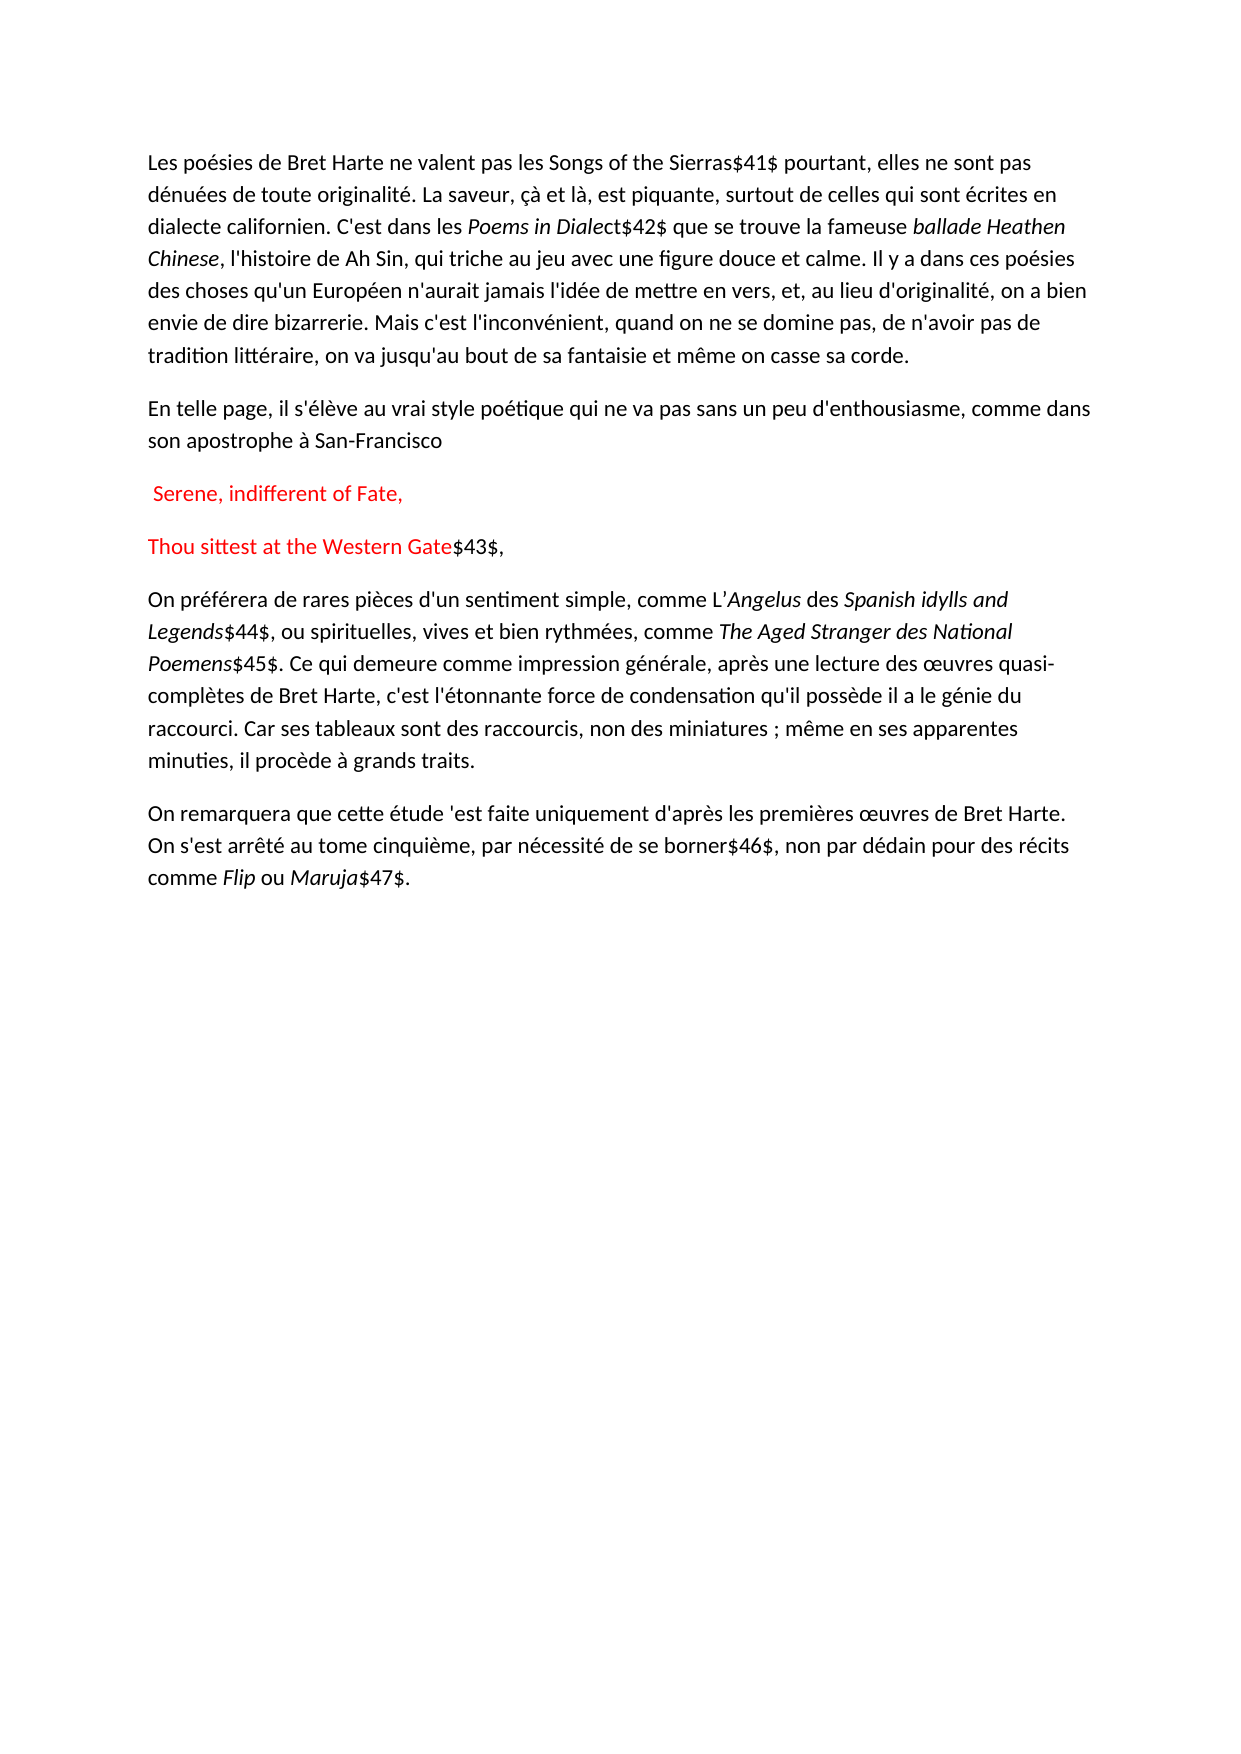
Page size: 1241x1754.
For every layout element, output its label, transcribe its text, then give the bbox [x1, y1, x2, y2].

text En telle page, il s'élève au vrai style poétique qui ne va pas sans un peu d'enthousiasme, comme dans son apostrophe à San-Francisco [148, 394, 1093, 454]
text On remarquera que cette étude 'est faite uniquement d'après les premières œuvres de Bret Harte. On s'est arrêté au tome cinquième, par nécessité de se borner$46$, non par dédain pour des récits comme Flip ou Maruja$47$. [148, 799, 1093, 891]
text On préférera de rares pièces d'un sentiment simple, comme L’Angelus des Spanish idylls and Legends$44$, ou spirituelles, vives et bien rythmées, comme The Aged Stranger des National Poemens$45$. Ce qui demeure comme impression générale, après une lecture des œuvres quasi-complètes de Bret Harte, c'est l'étonnante force de condensation qu'il possède il a le génie du raccourci. Car ses tableaux sont des raccourcis, non des miniatures ; même en ses apparentes minuties, il procède à grands traits. [148, 585, 1093, 774]
text Thou sittest at the Western Gate$43$, [148, 532, 1093, 560]
text Serene, indifferent of Fate, [148, 479, 1093, 507]
text Les poésies de Bret Harte ne valent pas les Songs of the Sierras$41$ pourtant, elles ne sont pas dénuées de toute originalité. La saveur, çà et là, est piquante, surtout de celles qui sont écrites en dialecte californien. C'est dans les Poems in Dialect$42$ que se trouve la fameuse ballade Heathen Chinese, l'histoire de Ah Sin, qui triche au jeu avec une figure douce et calme. Il y a dans ces poésies des choses qu'un Européen n'aurait jamais l'idée de mettre en vers, et, au lieu d'originalité, on a bien envie de dire bizarrerie. Mais c'est l'inconvénient, quand on ne se domine pas, de n'avoir pas de tradition littéraire, on va jusqu'au bout de sa fantaisie et même on casse sa corde. [148, 148, 1093, 369]
